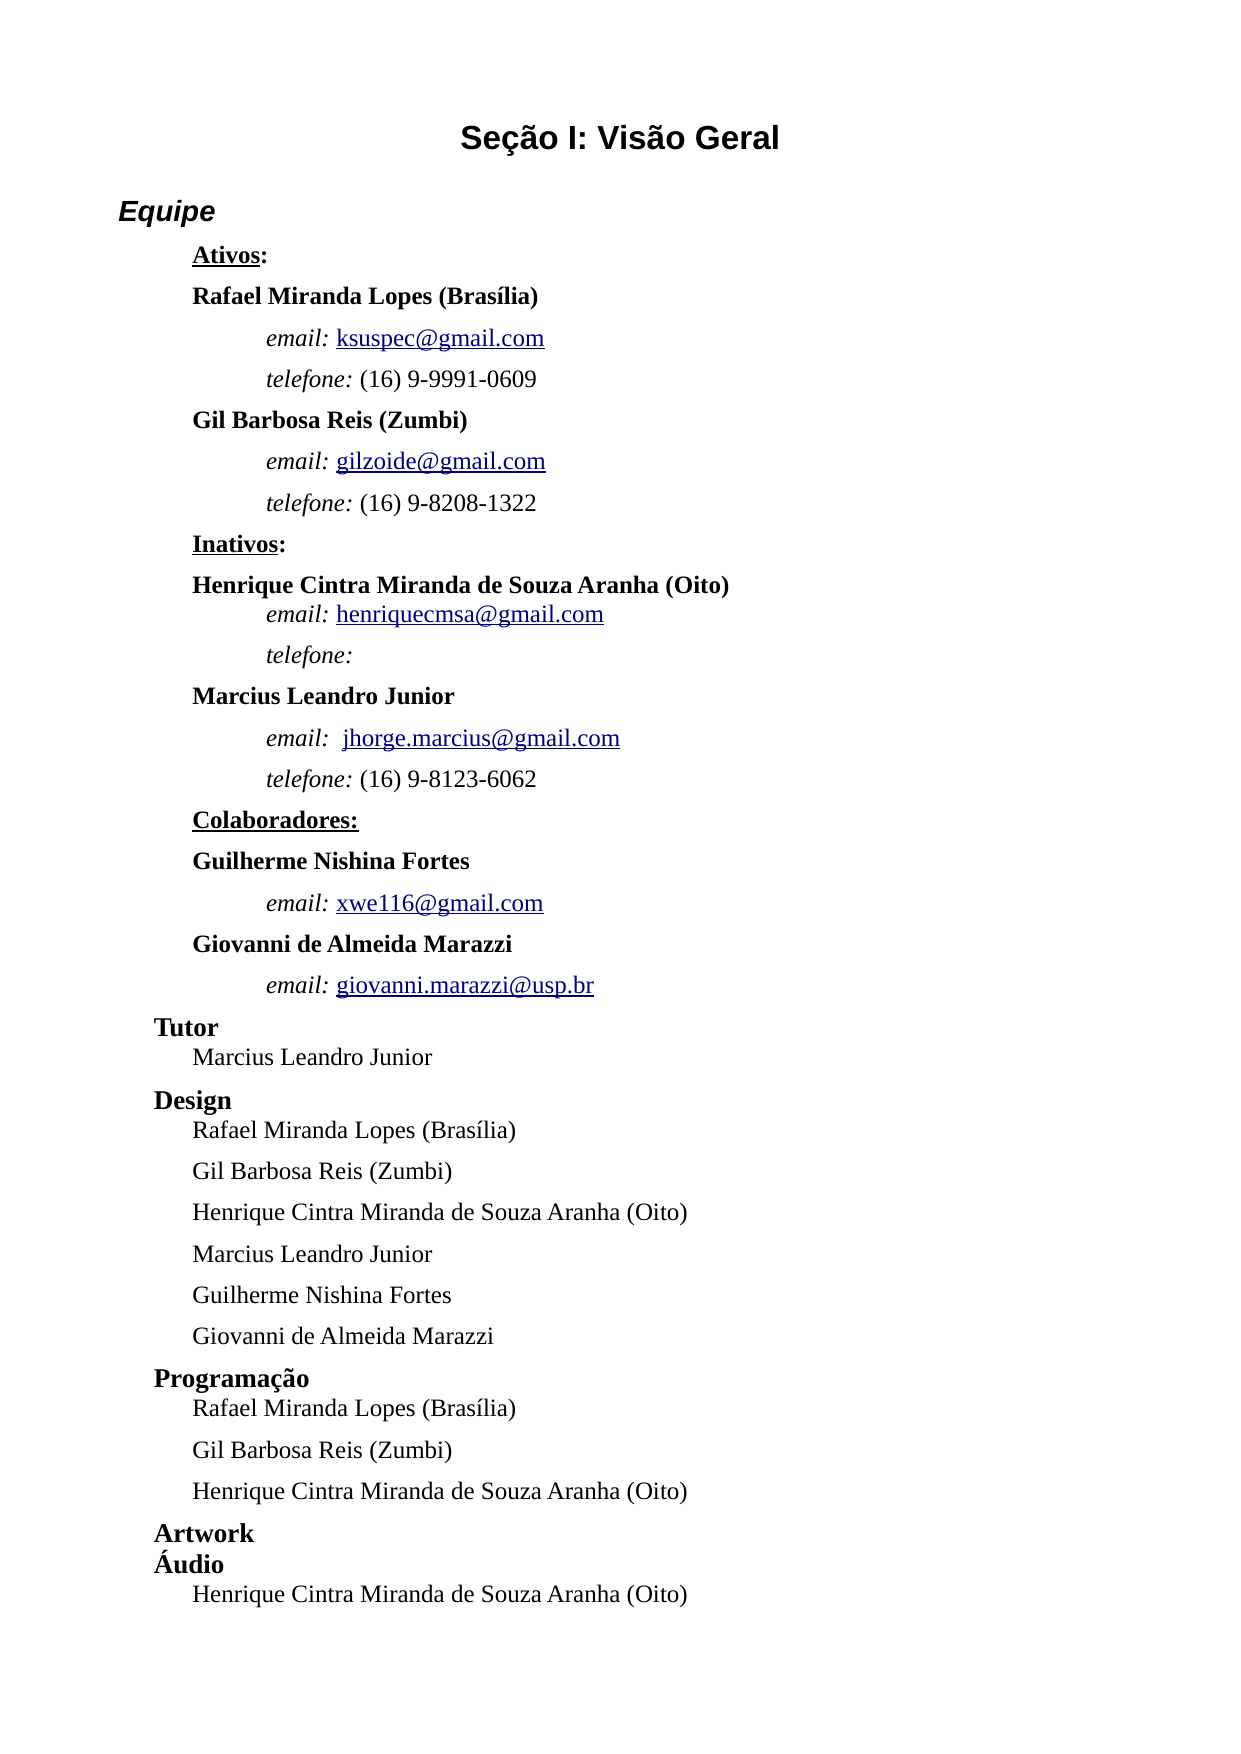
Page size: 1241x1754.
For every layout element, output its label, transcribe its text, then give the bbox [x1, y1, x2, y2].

text Ativos: [118, 240, 1122, 269]
text telefone: (16) 9-9991-0609 [118, 364, 1122, 393]
subtitle Equipe [118, 194, 1122, 228]
text email: henriquecmsa@gmail.com [118, 599, 1122, 628]
text email: giovanni.marazzi@usp.br [118, 970, 1122, 999]
text email: gilzoide@gmail.com [118, 446, 1122, 475]
text Henrique Cintra Miranda de Souza Aranha (Oito) [118, 1197, 1122, 1226]
text email: xwe116@gmail.com [118, 888, 1122, 916]
subtitle Artwork [153, 1517, 1122, 1548]
subtitle Tutor [153, 1011, 1122, 1042]
text Gil Barbosa Reis (Zumbi) [118, 1156, 1122, 1185]
subtitle Design [153, 1084, 1122, 1115]
text Henrique Cintra Miranda de Souza Aranha (Oito) [118, 1579, 1122, 1608]
text Marcius Leandro Junior [118, 1239, 1122, 1267]
text Marcius Leandro Junior [118, 681, 1122, 710]
text Colaboradores: [118, 805, 1122, 834]
text email: jhorge.marcius@gmail.com [118, 723, 1122, 751]
text Gil Barbosa Reis (Zumbi) [118, 405, 1122, 434]
text Rafael Miranda Lopes (Brasília) [118, 1393, 1122, 1422]
text Rafael Miranda Lopes (Brasília) [118, 1115, 1122, 1144]
text Giovanni de Almeida Marazzi [118, 1321, 1122, 1350]
text Henrique Cintra Miranda de Souza Aranha (Oito) [118, 570, 1122, 599]
subtitle Programação [153, 1362, 1122, 1393]
text Henrique Cintra Miranda de Souza Aranha (Oito) [118, 1476, 1122, 1505]
text email: ksuspec@gmail.com [118, 323, 1122, 351]
text Guilherme Nishina Fortes [118, 846, 1122, 875]
text Inativos: [118, 529, 1122, 558]
text telefone: (16) 9-8208-1322 [118, 488, 1122, 516]
text Guilherme Nishina Fortes [118, 1280, 1122, 1309]
text telefone: [118, 640, 1122, 669]
text telefone: (16) 9-8123-6062 [118, 764, 1122, 793]
subtitle Áudio [153, 1548, 1122, 1579]
text Gil Barbosa Reis (Zumbi) [118, 1435, 1122, 1463]
text Giovanni de Almeida Marazzi [118, 929, 1122, 958]
text Rafael Miranda Lopes (Brasília) [118, 281, 1122, 310]
subtitle Seção I: Visão Geral [118, 118, 1122, 157]
text Marcius Leandro Junior [118, 1042, 1122, 1071]
